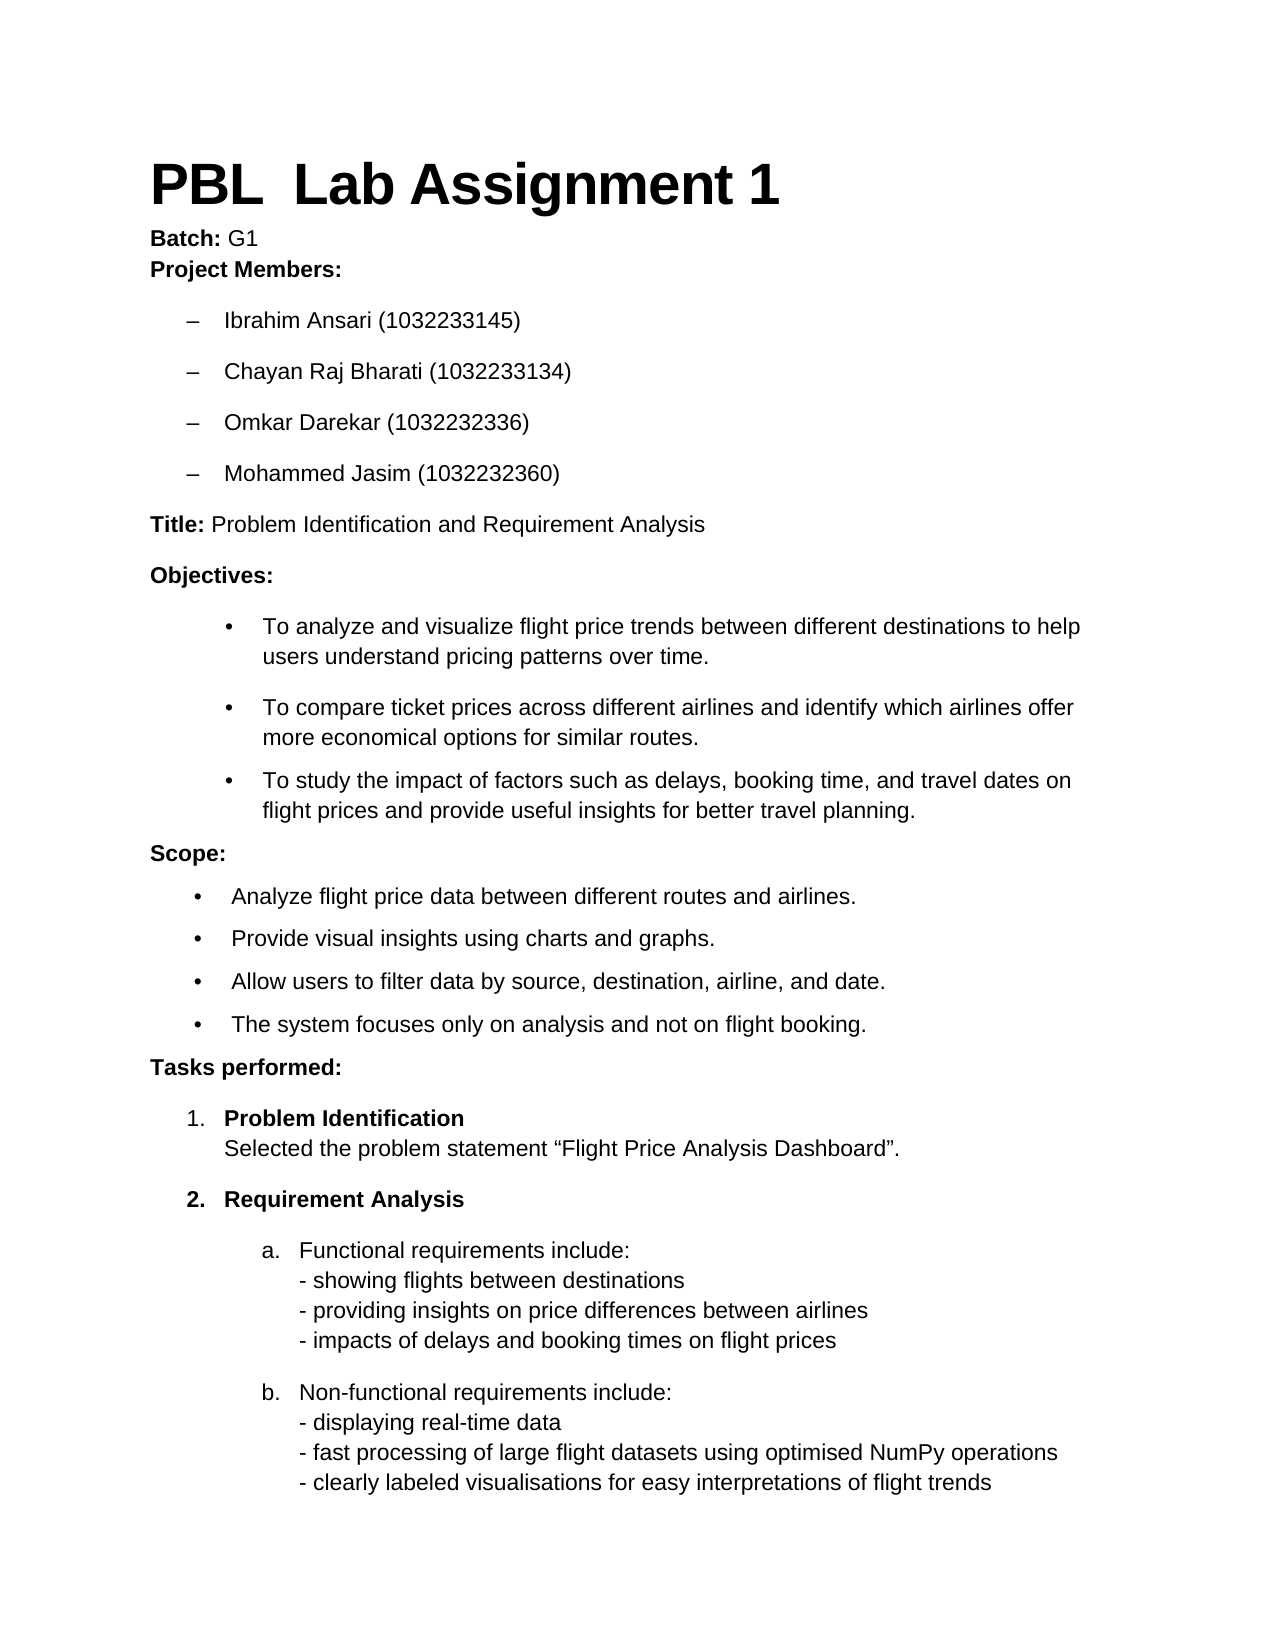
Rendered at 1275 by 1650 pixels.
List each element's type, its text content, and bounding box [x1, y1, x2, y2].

list Analyze flight price data between different routes and airlines. [194, 883, 1125, 909]
text Tasks performed: [150, 1053, 1125, 1080]
list Problem Identification Selected the problem statement “Flight Price Analysis Dashboard”. [186, 1104, 1125, 1161]
list To compare ticket prices across different airlines and identify which airlines offer more economical options for similar routes. [225, 694, 1125, 751]
list Omkar Darekar (1032232336) [186, 409, 1125, 435]
list Ibrahim Ansari (1032233145) [186, 307, 1125, 333]
list Chayan Raj Bharati (1032233134) [186, 358, 1125, 384]
list To study the impact of factors such as delays, booking time, and travel dates on flight prices and provide useful insights for better travel planning. [225, 767, 1125, 824]
list Requirement Analysis [186, 1186, 1125, 1212]
list Mohammed Jasim (1032232360) [186, 460, 1125, 486]
text Batch: G1 Project Members: [150, 225, 1125, 282]
list To analyze and visualize flight price trends between different destinations to help users understand pricing patterns over time. [225, 613, 1125, 669]
text Scope: [150, 840, 1125, 866]
list The system focuses only on analysis and not on flight booking. [194, 1011, 1125, 1037]
list Allow users to filter data by source, destination, airline, and date. [194, 968, 1125, 994]
list Non-functional requirements include: - displaying real-time data - fast processing of large flight datasets using optimised NumPy operations - clearly labeled visualisations for easy interpretations of flight trends [261, 1378, 1125, 1496]
list Functional requirements include: - showing flights between destinations - providing insights on price differences between airlines - impacts of delays and booking times on flight prices [261, 1237, 1125, 1354]
list Provide visual insights using charts and graphs. [194, 925, 1125, 952]
title PBL Lab Assignment 1 [150, 150, 1125, 217]
text Title: Problem Identification and Requirement Analysis [150, 511, 1125, 537]
text Objectives: [150, 562, 1125, 588]
